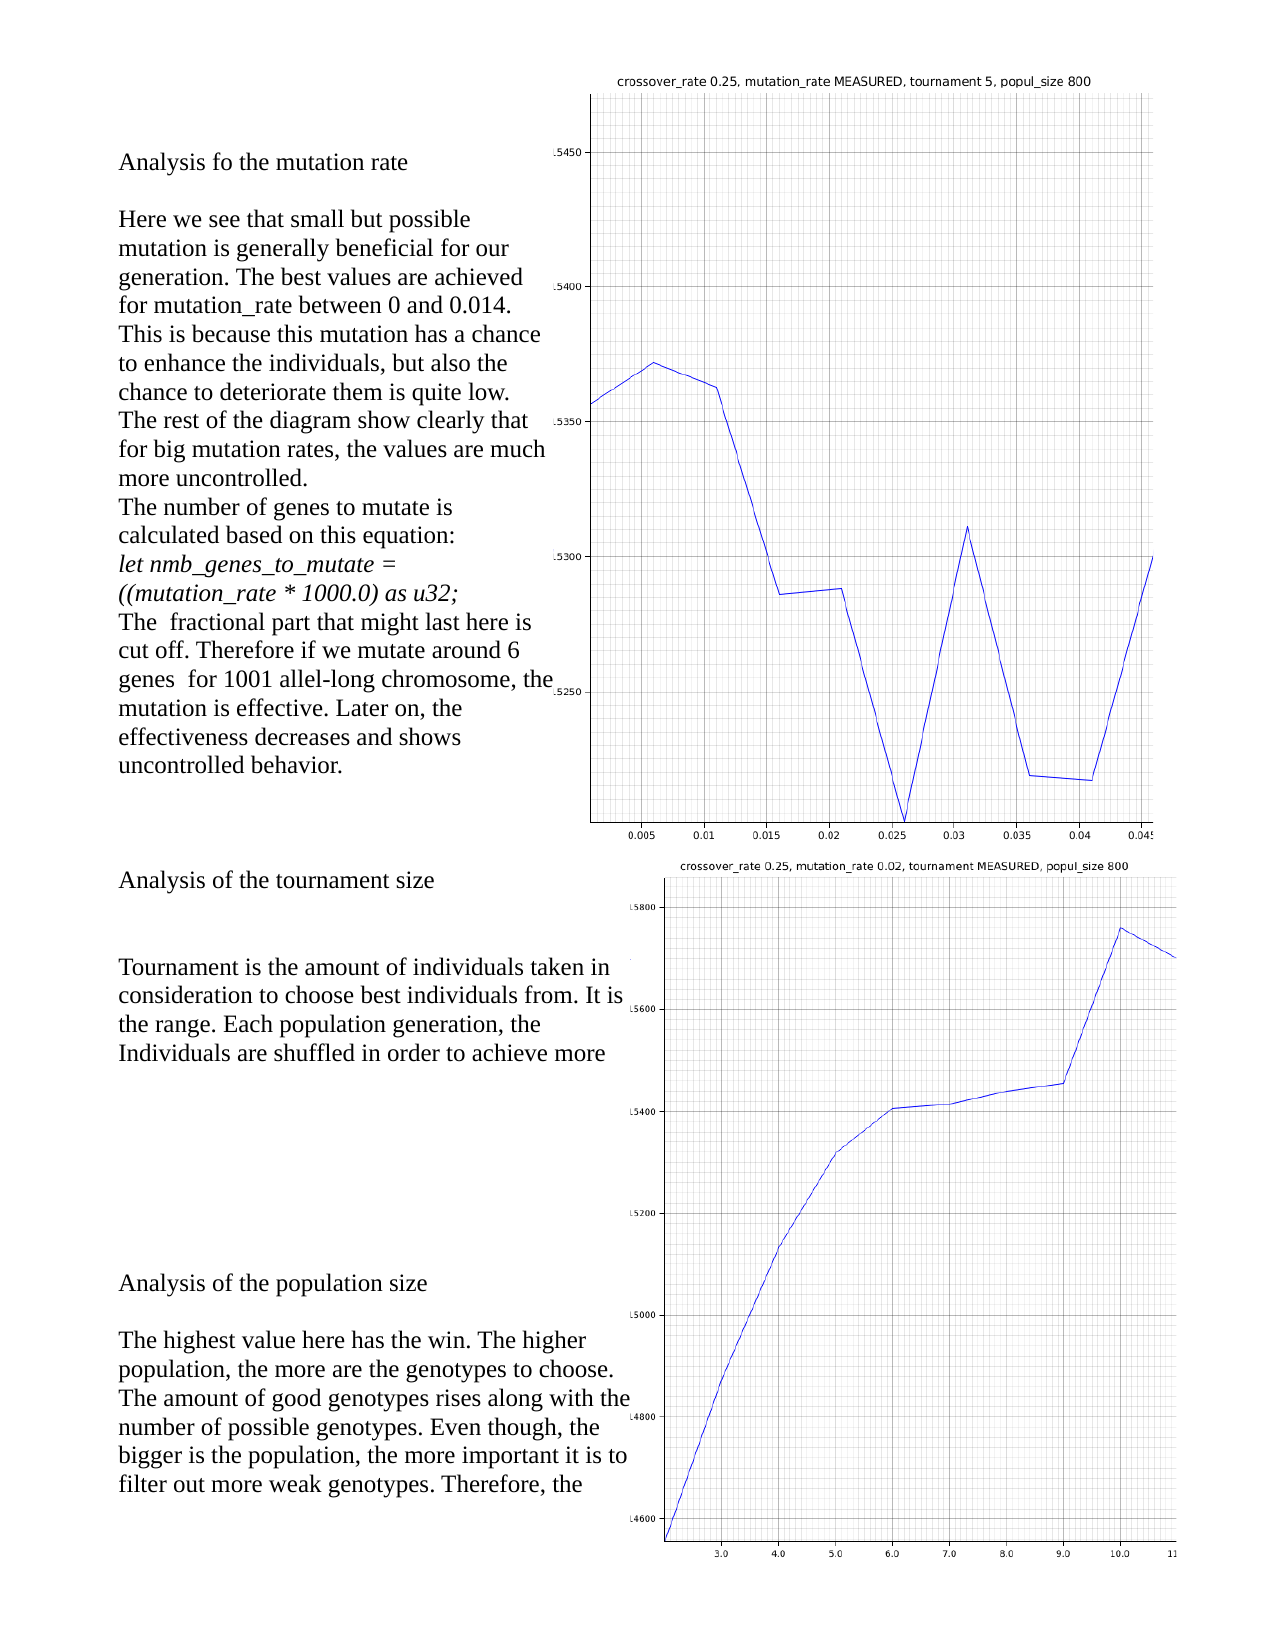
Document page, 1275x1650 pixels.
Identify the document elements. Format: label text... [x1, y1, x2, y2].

text Tournament is the amount of individuals taken in consideration to choose best individuals from. It is the range. Each population generation, the Individuals are shuffled in order to achieve more [118, 952, 630, 1067]
text Here we see that small but possible mutation is generally beneficial for our generation. The best values are achieved for mutation_rate between 0 and 0.014. This is because this mutation has a chance to enhance the individuals, but also the chance to deteriorate them is quite low. The rest of the diagram show clearly that for big mutation rates, the values are much more uncontrolled. [118, 204, 553, 492]
text Analysis of the tournament size [118, 866, 630, 894]
text Analysis fo the mutation rate [118, 147, 553, 176]
text The highest value here has the win. The higher population, the more are the genotypes to choose. The amount of good genotypes rises along with the number of possible genotypes. Even though, the bigger is the population, the more important it is to filter out more weak genotypes. Therefore, the [118, 1326, 630, 1498]
text let nmb_genes_to_mutate = ((mutation_rate * 1000.0) as u32; [118, 549, 553, 607]
text Analysis of the population size [118, 1268, 630, 1297]
picture [553, 71, 1177, 1575]
text The fractional part that might last here is cut off. Therefore if we mutate around 6 genes for 1001 allel-long chromosome, the mutation is effective. Later on, the effectiveness decreases and shows uncontrolled behavior. [118, 607, 553, 779]
text The number of genes to mutate is calculated based on this equation: [118, 492, 553, 549]
